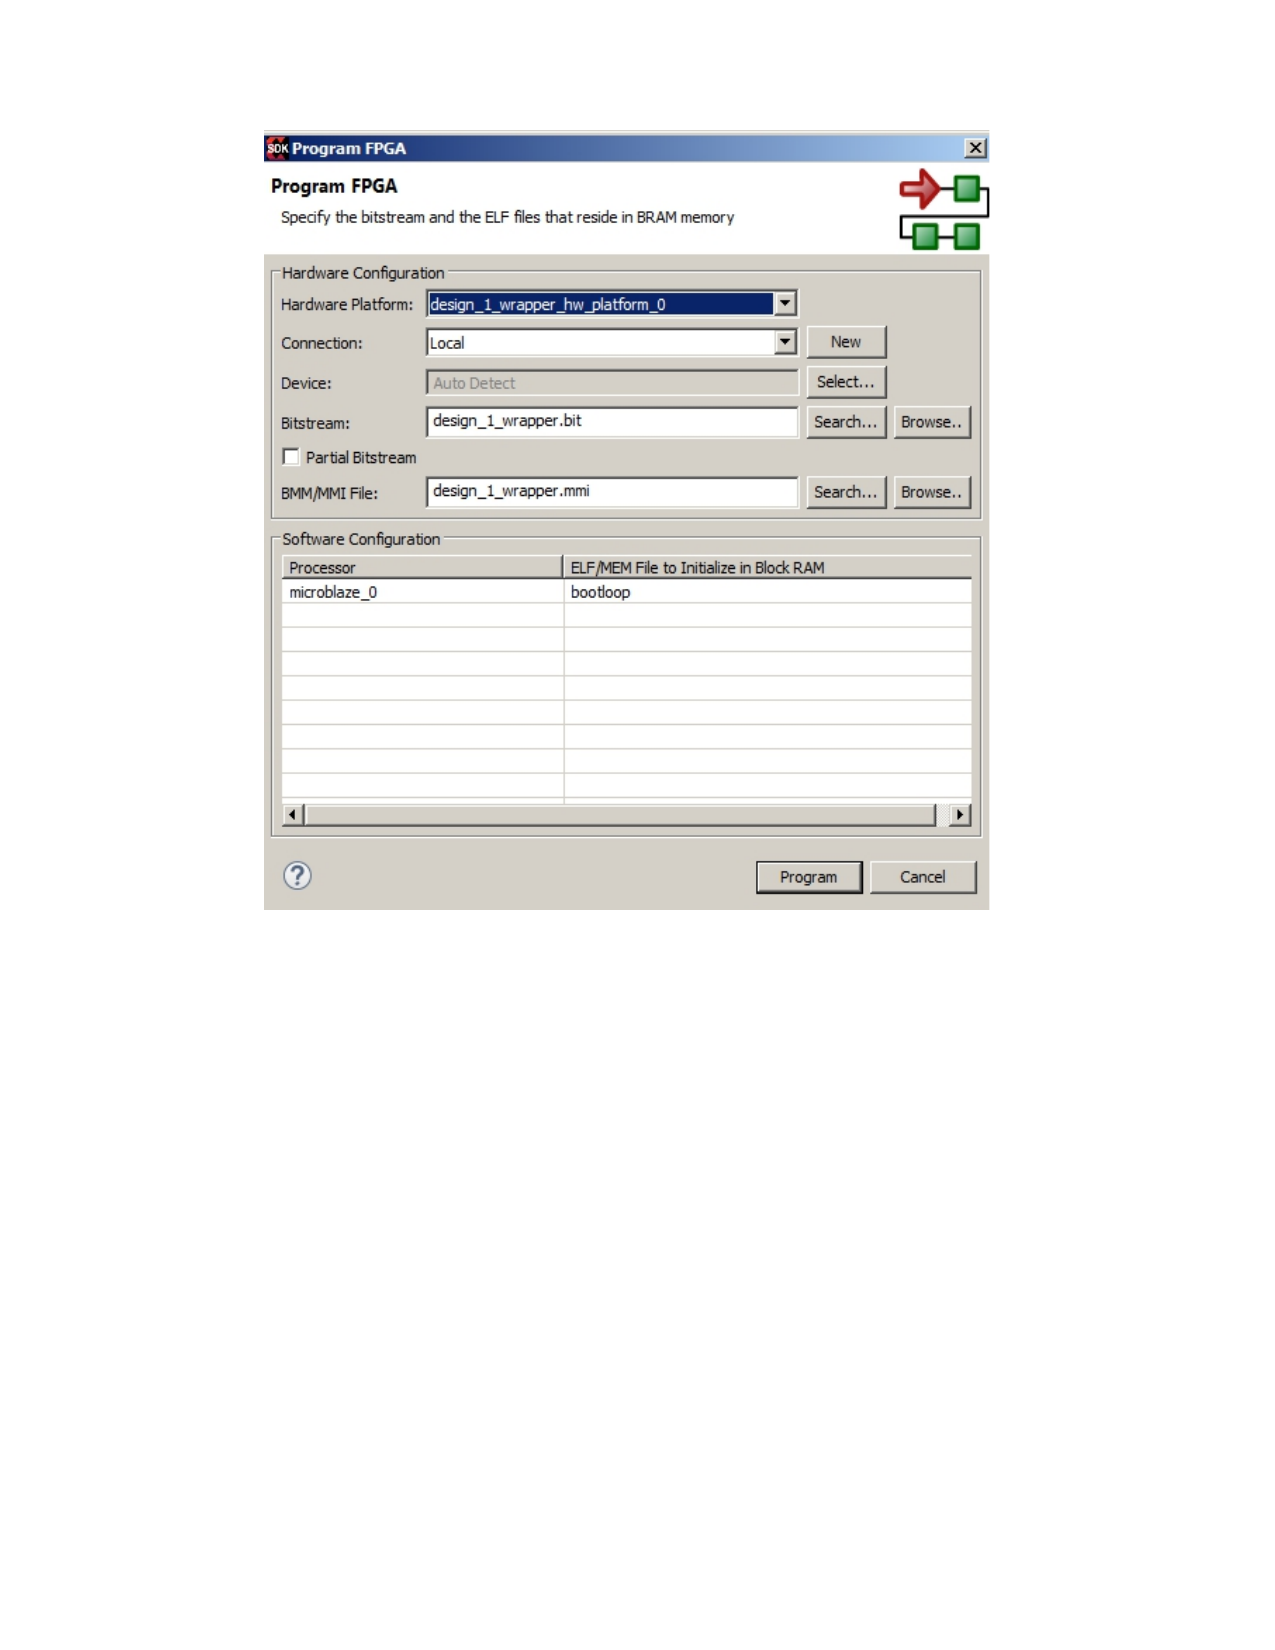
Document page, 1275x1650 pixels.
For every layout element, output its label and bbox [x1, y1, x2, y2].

picture [264, 130, 990, 910]
